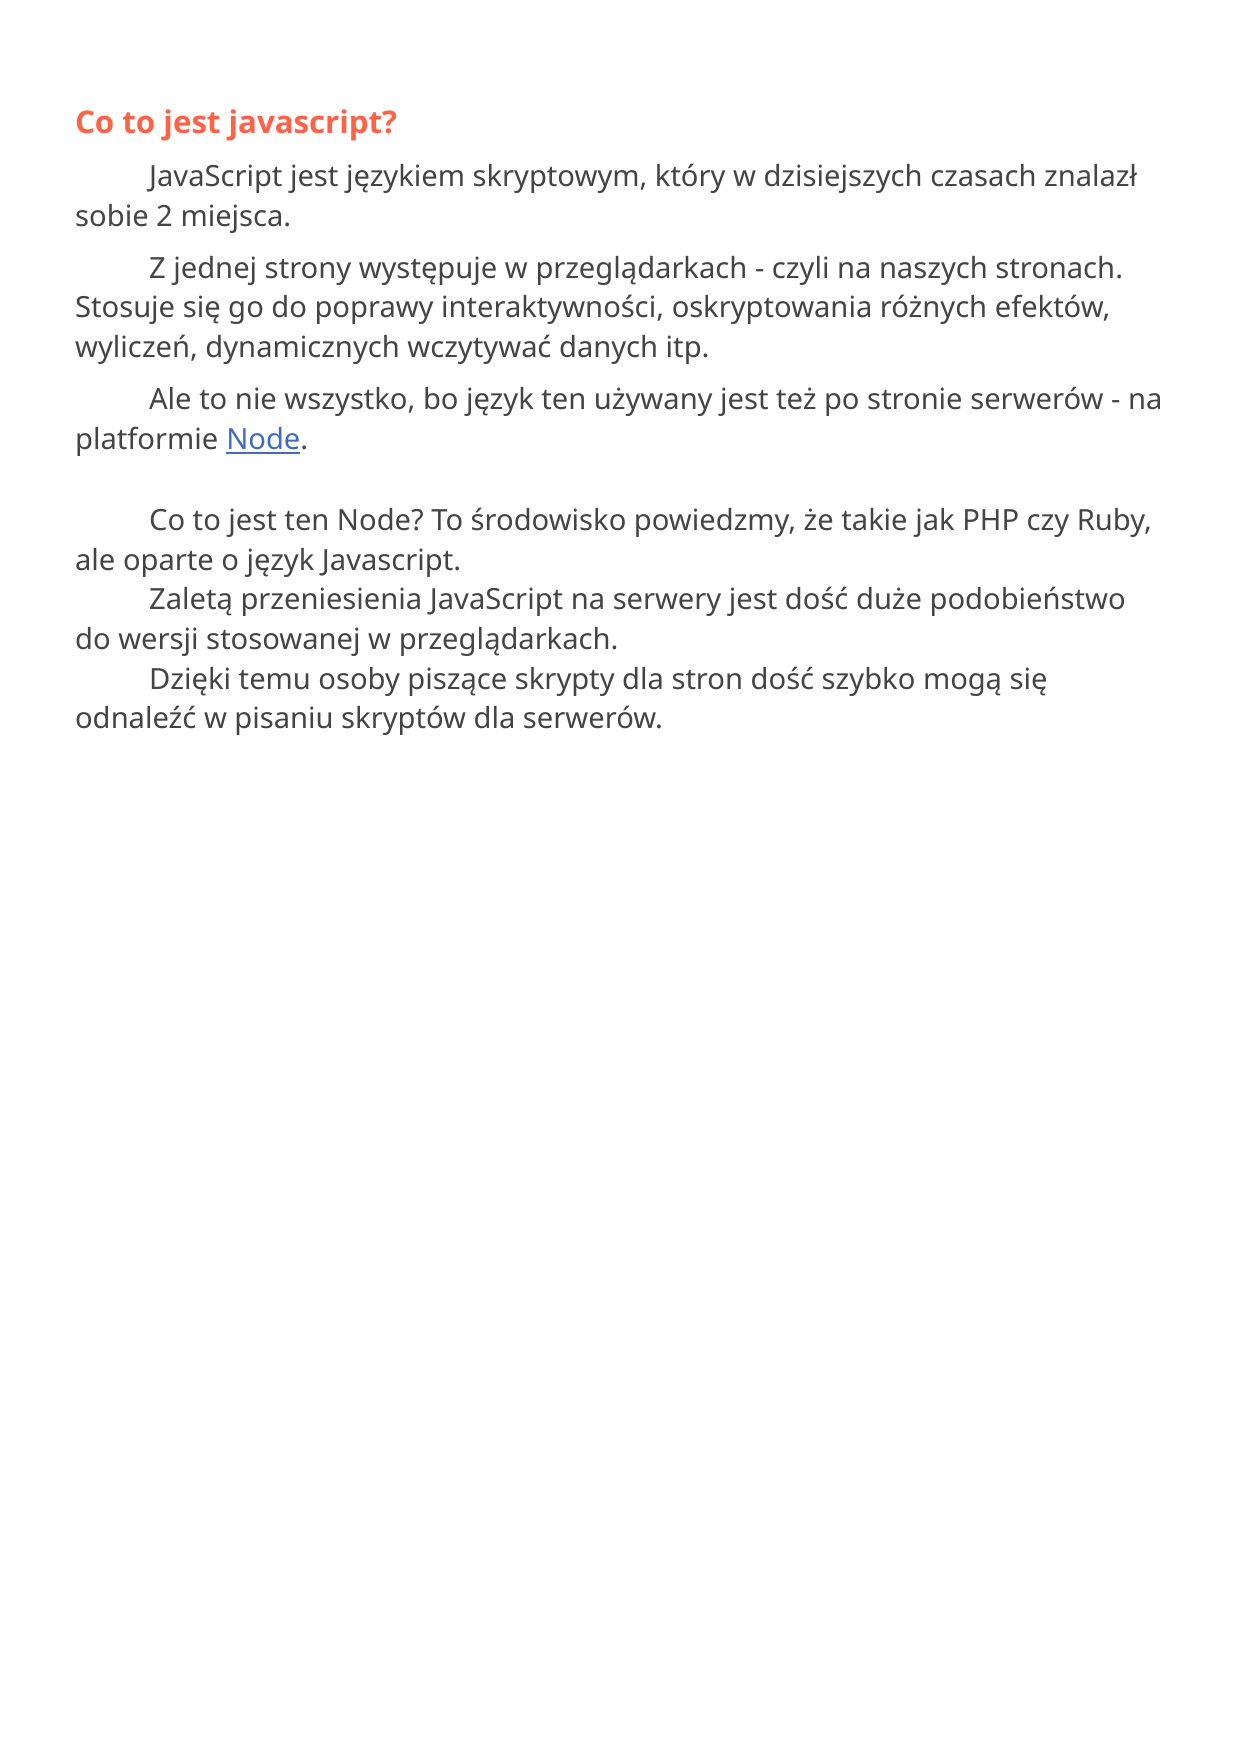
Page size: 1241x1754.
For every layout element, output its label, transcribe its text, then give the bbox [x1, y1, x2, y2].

text Co to jest ten Node? To środowisko powiedzmy, że takie jak PHP czy Ruby, ale oparte o język Javascript. Zaletą przeniesienia JavaScript na serwery jest dość duże podobieństwo do wersji stosowanej w przeglądarkach. Dzięki temu osoby piszące skrypty dla stron dość szybko mogą się odnaleźć w pisaniu skryptów dla serwerów. [75, 499, 1165, 737]
text JavaScript jest językiem skryptowym, który w dzisiejszych czasach znalazł sobie 2 miejsca. [75, 155, 1165, 234]
text Z jednej strony występuje w przeglądarkach - czyli na naszych stronach. Stosuje się go do poprawy interaktywności, oskryptowania różnych efektów, wyliczeń, dynamicznych wczytywać danych itp. [75, 247, 1165, 366]
text Ale to nie wszystko, bo język ten używany jest też po stronie serwerów - na platformie Node. [75, 378, 1165, 487]
subtitle Co to jest javascript? [75, 100, 1165, 143]
